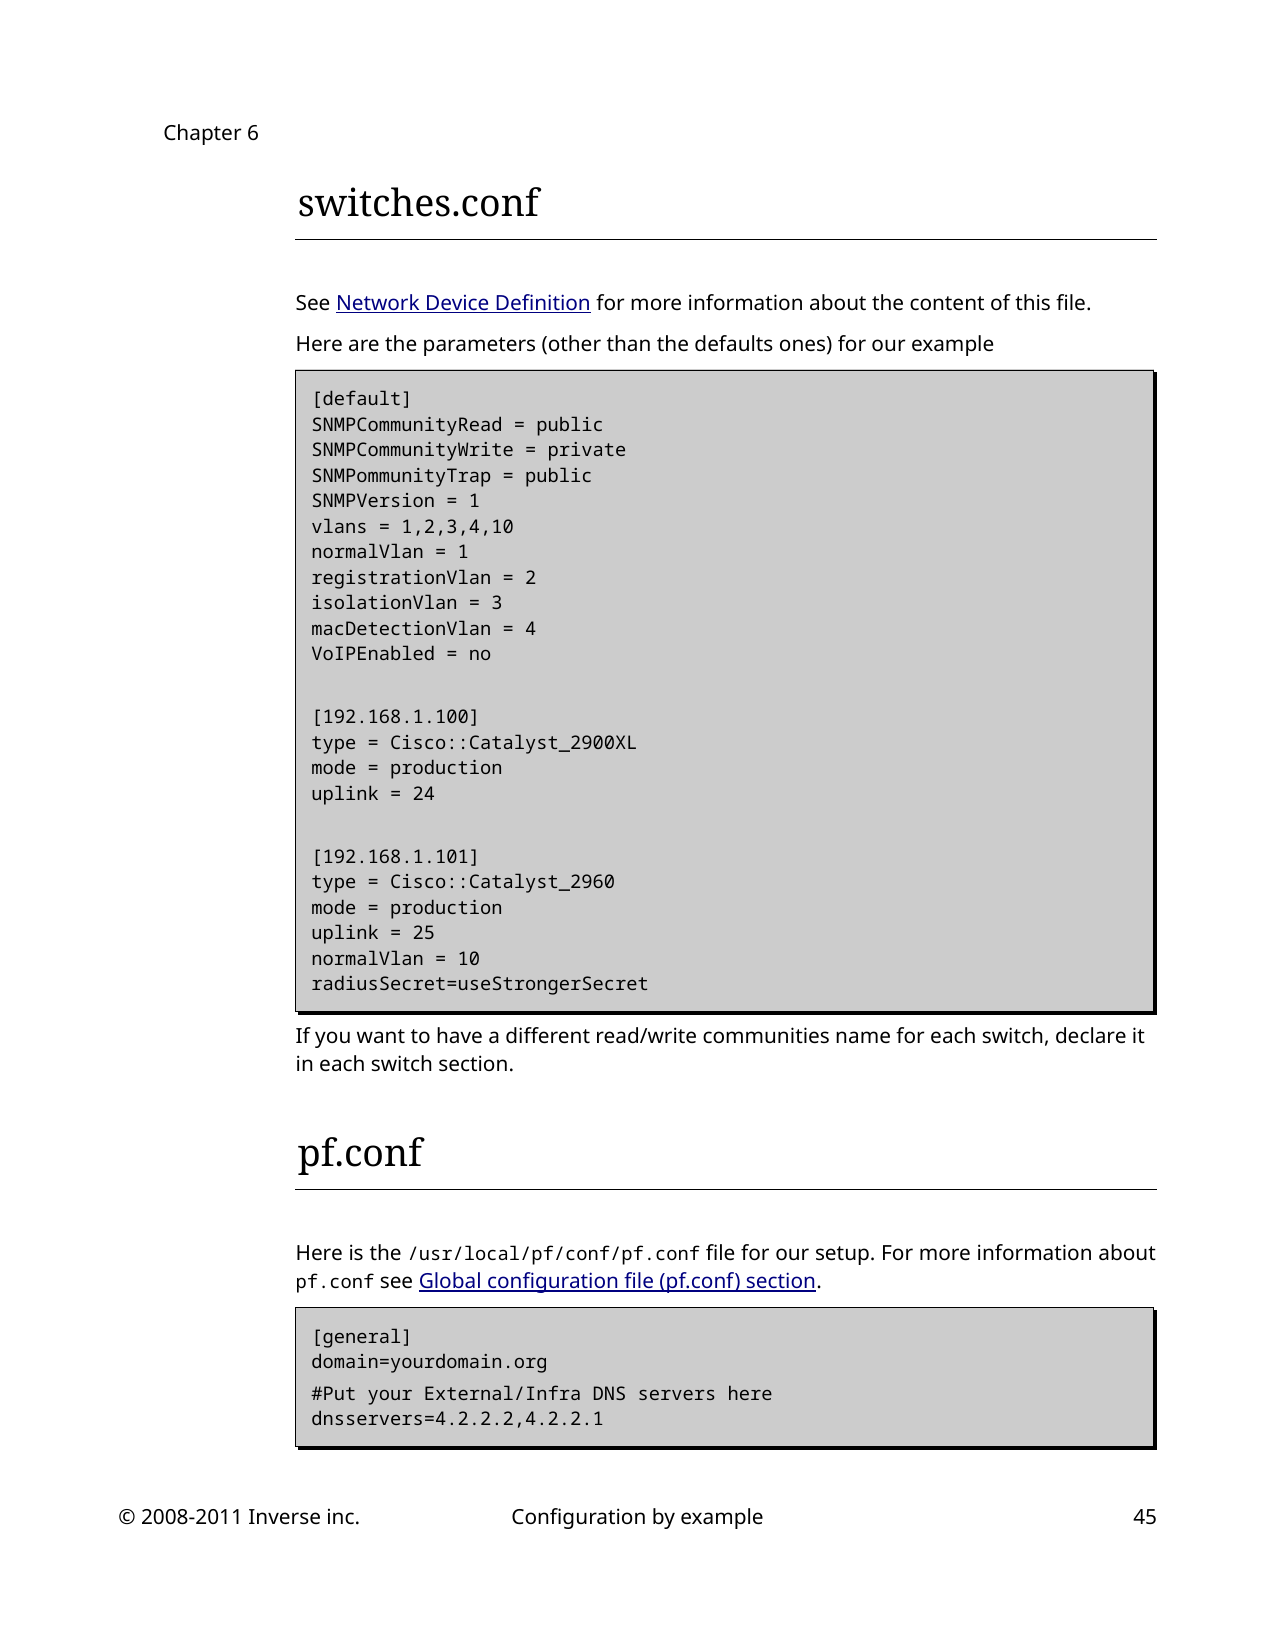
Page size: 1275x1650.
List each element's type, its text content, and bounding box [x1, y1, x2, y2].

text See Network Device Definition for more information about the content of this file. [295, 288, 1157, 316]
text [general] domain=yourdomain.org [296, 1308, 1153, 1364]
subtitle switches.conf [295, 176, 1157, 239]
text If you want to have a different read/write communities name for each switch, declare it in each switch section. [295, 1021, 1157, 1078]
text #Put your External/Infra DNS servers here dnsservers=4.2.2.2,4.2.2.1 [296, 1364, 1153, 1446]
text [default] SNMPCommunityRead = public SNMPCommunityWrite = private SNMPommunityTrap = public SNMPVersion = 1 vlans = 1,2,3,4,10 normalVlan = 1 registrationVlan = 2 isolationVlan = 3 macDetectionVlan = 4 VoIPEnabled = no [296, 371, 1153, 656]
text [192.168.1.100] type = Cisco::Catalyst_2900XL mode = production uplink = 24 [296, 688, 1153, 796]
text Here is the /usr/local/pf/conf/pf.conf file for our setup. For more information about pf.conf see Global configuration file (pf.conf) section. [295, 1238, 1157, 1295]
text Here are the parameters (other than the defaults ones) for our example [295, 329, 1157, 357]
text [192.168.1.101] type = Cisco::Catalyst_2960 mode = production uplink = 25 normalVlan = 10 radiusSecret=useStrongerSecret [296, 827, 1153, 1011]
subtitle pf.conf [295, 1126, 1157, 1189]
